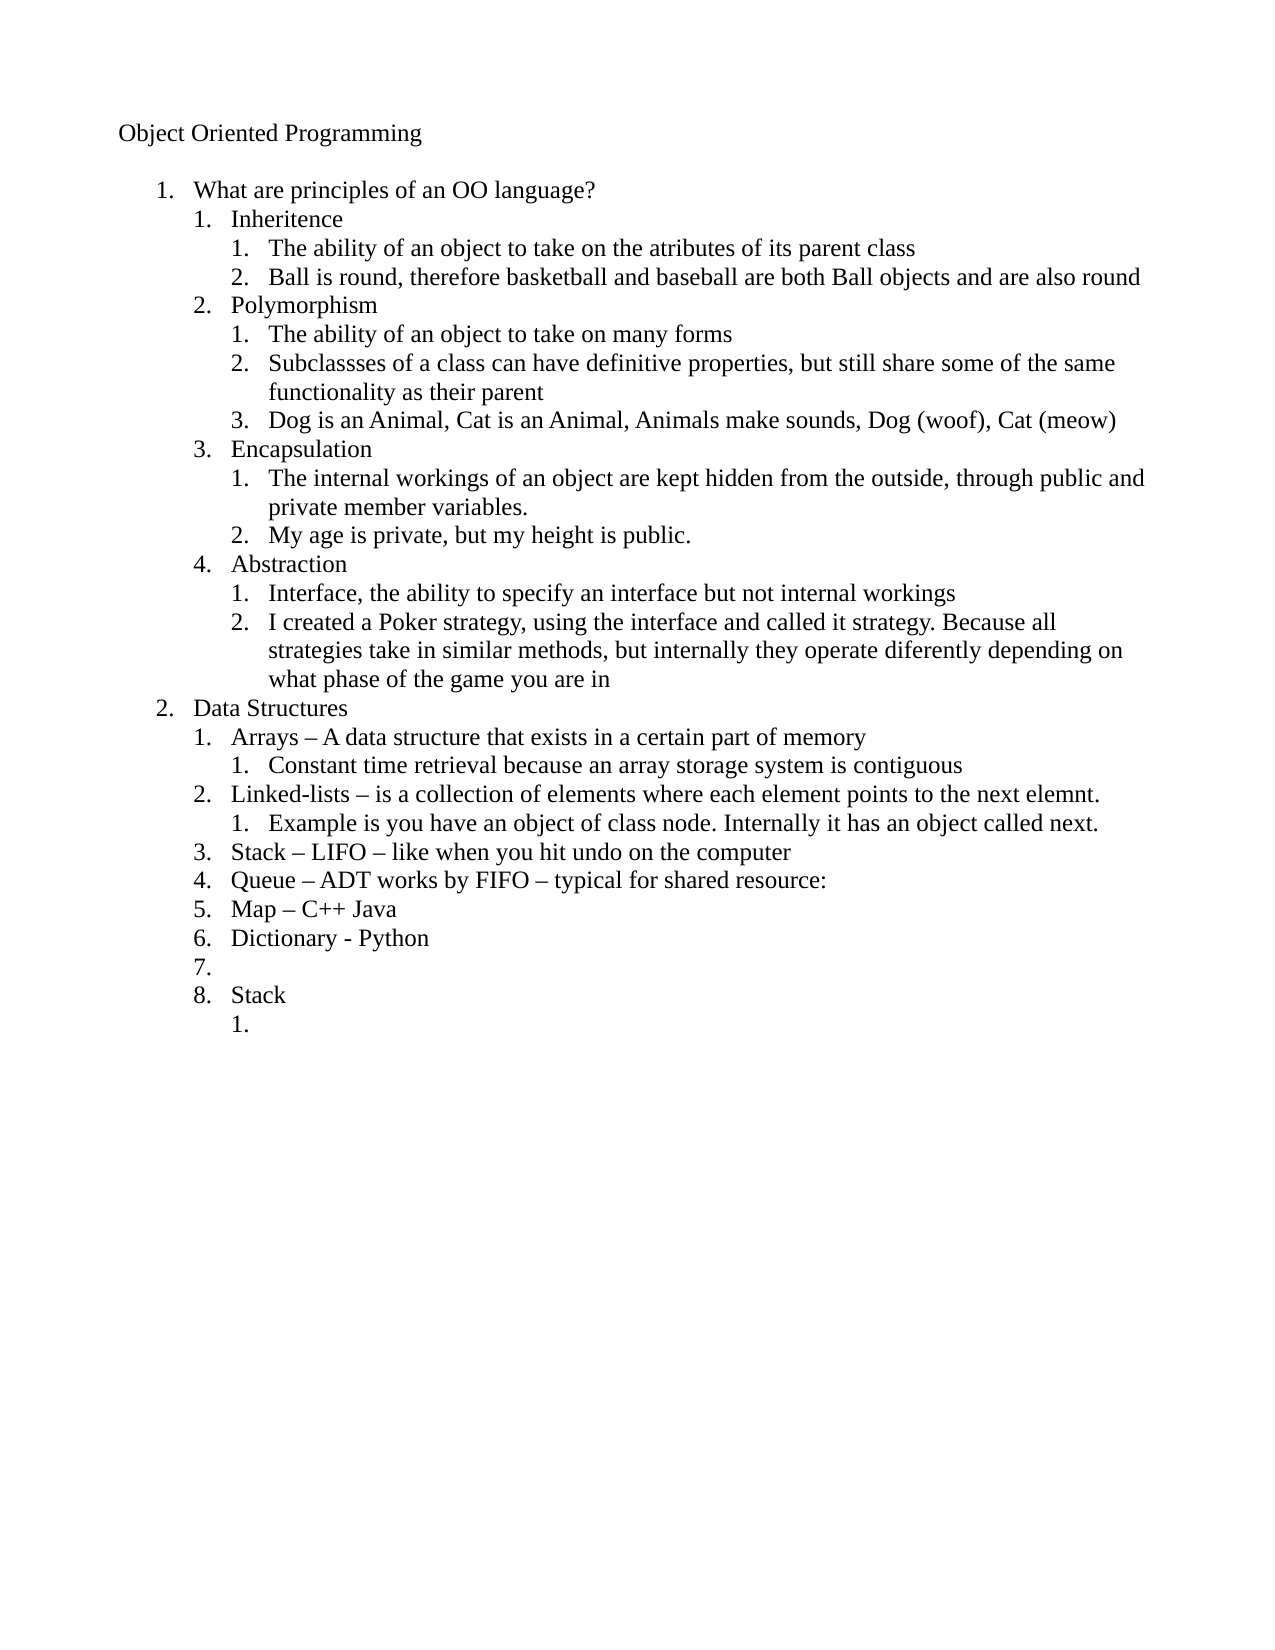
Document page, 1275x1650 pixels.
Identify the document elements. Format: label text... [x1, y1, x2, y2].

list Subclassses of a class can have definitive properties, but still share some of the same functionality as their parent [231, 348, 1157, 406]
list I created a Poker strategy, using the interface and called it strategy. Because all strategies take in similar methods, but internally they operate diferently depending on what phase of the game you are in [231, 607, 1157, 693]
text Object Oriented Programming [118, 118, 1157, 147]
list The internal workings of an object are kept hidden from the outside, through public and private member variables. [231, 463, 1157, 521]
list Inheritence [193, 204, 1157, 233]
list Interface, the ability to specify an interface but not internal workings [231, 578, 1157, 607]
list Queue – ADT works by FIFO – typical for shared resource: [193, 866, 1157, 894]
list Stack – LIFO – like when you hit undo on the computer [193, 837, 1157, 866]
list Dictionary - Python [193, 923, 1157, 952]
list Polymorphism [193, 291, 1157, 319]
list Data Structures [156, 693, 1157, 722]
list Dog is an Animal, Cat is an Animal, Animals make sounds, Dog (woof), Cat (meow) [231, 406, 1157, 434]
list Map – C++ Java [193, 894, 1157, 923]
list What are principles of an OO language? [156, 176, 1157, 204]
list Ball is round, therefore basketball and baseball are both Ball objects and are also round [231, 262, 1157, 291]
list Constant time retrieval because an array storage system is contiguous [231, 751, 1157, 779]
list Stack [193, 981, 1157, 1009]
list My age is private, but my height is public. [231, 521, 1157, 549]
list The ability of an object to take on the atributes of its parent class [231, 233, 1157, 262]
list Arrays – A data structure that exists in a certain part of memory [193, 722, 1157, 751]
list Example is you have an object of class node. Internally it has an object called next. [231, 808, 1157, 837]
list Encapsulation [193, 434, 1157, 463]
list The ability of an object to take on many forms [231, 319, 1157, 348]
list Linked-lists – is a collection of elements where each element points to the next elemnt. [193, 779, 1157, 808]
list Abstraction [193, 549, 1157, 578]
